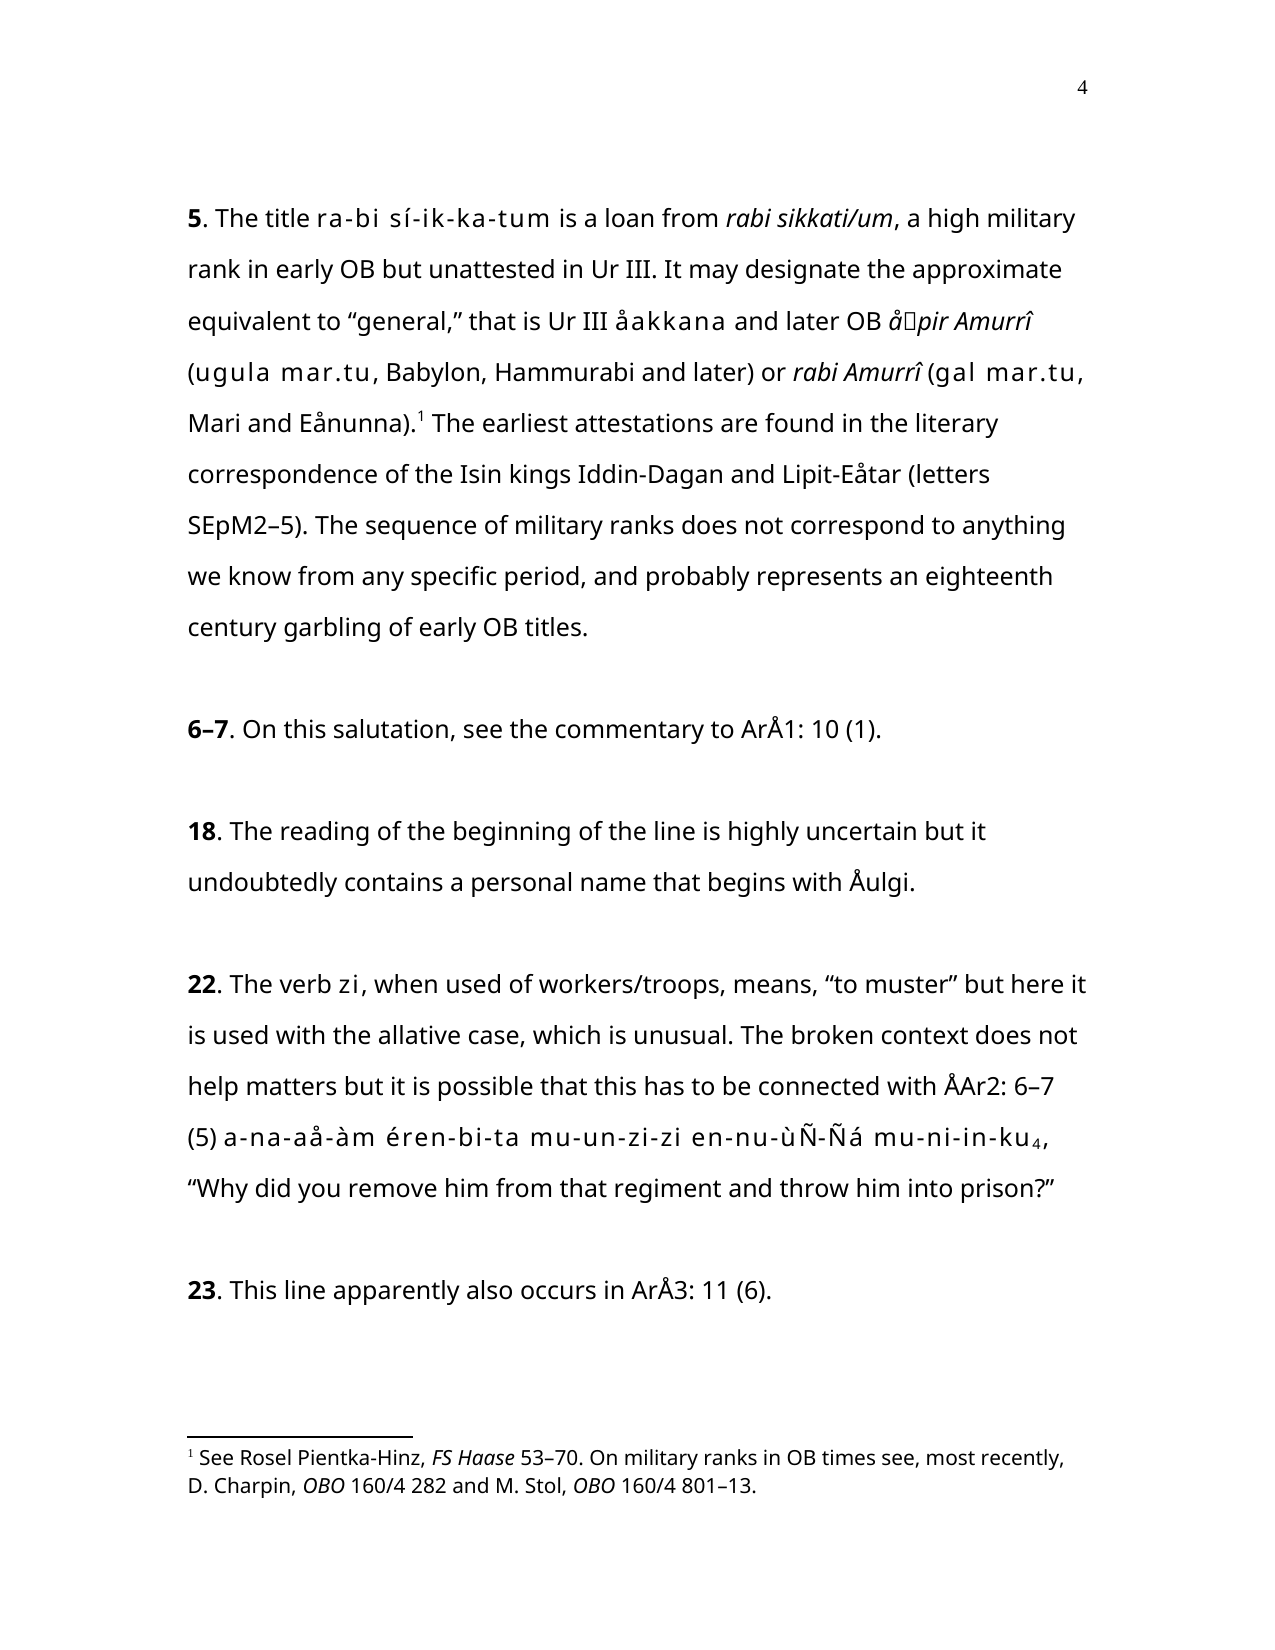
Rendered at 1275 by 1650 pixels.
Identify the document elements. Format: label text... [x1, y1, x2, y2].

text 6–7. On this salutation, see the commentary to ArÅ1: 10 (1). [187, 711, 1087, 746]
text 22. The verb zi, when used of workers/troops, means, “to muster” but here it is used with the allative case, which is unusual. The broken context does not help matters but it is possible that this has to be connected with ÅAr2: 6–7 (5) a-na-aå-àm éren-bi-ta mu-un-zi-zi en-nu-ùÑ-Ñá mu-ni-in-ku4, “Why did you remove him from that regiment and throw him into prison?” [187, 967, 1087, 1205]
text 23. This line apparently also occurs in ArÅ3: 11 (6). [187, 1273, 1087, 1307]
text 5. The title ra-bi sí-ik-ka-tum is a loan from rabi sikkati/um, a high military rank in early OB but unattested in Ur III. It may designate the approximate equivalent to “general,” that is Ur III åakkana and later OB åpir Amurrî (ugula mar.tu, Babylon, Hammurabi and later) or rabi Amurrî (gal mar.tu, Mari and Eånunna). The earliest attestations are found in the literary correspondence of the Isin kings Iddin-Dagan and Lipit-Eåtar (letters SEpM2–5). The sequence of military ranks does not correspond to anything we know from any specific period, and probably represents an eighteenth century garbling of early OB titles. [187, 201, 1087, 643]
text 18. The reading of the beginning of the line is highly uncertain but it undoubtedly contains a personal name that begins with Åulgi. [187, 813, 1087, 899]
text See Rosel Pientka-Hinz, FS Haase 53–70. On military ranks in OB times see, most recently, D. Charpin, OBO 160/4 282 and M. Stol, OBO 160/4 801–13. [187, 1443, 1087, 1500]
